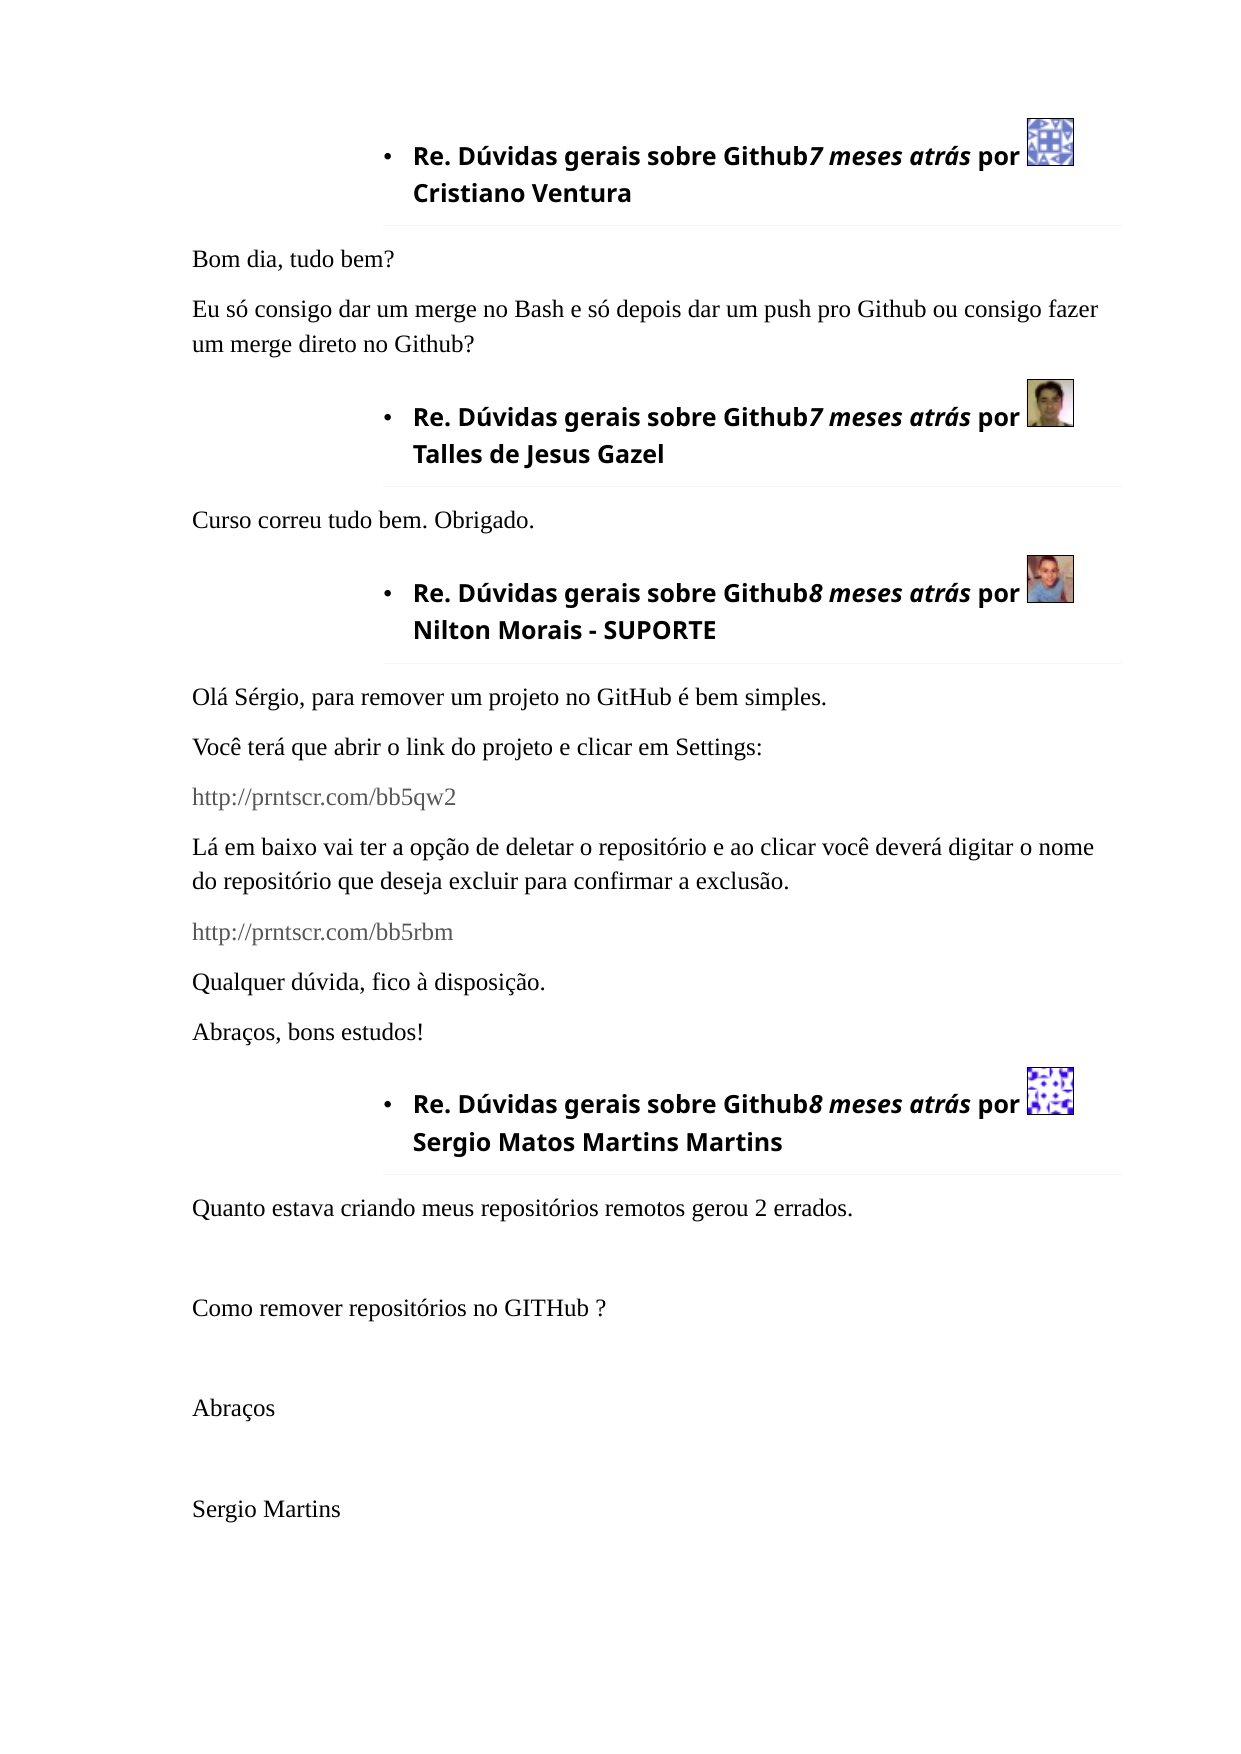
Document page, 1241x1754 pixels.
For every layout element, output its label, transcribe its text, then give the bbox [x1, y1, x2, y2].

picture [1028, 380, 1073, 426]
list Eu só consigo dar um merge no Bash e só depois dar um push pro Github ou consigo fazer um merge direto no Github? [162, 294, 1122, 358]
picture [1028, 1068, 1073, 1114]
list http://prntscr.com/bb5qw2 [162, 782, 1122, 811]
picture [1028, 119, 1073, 165]
list Curso correu tudo bem. Obrigado. [162, 505, 1122, 534]
subtitle Re. Dúvidas gerais sobre Github8 meses atrás por Sergio Matos Martins Martins [383, 1067, 1122, 1174]
list Abraços [162, 1393, 1122, 1422]
list Você terá que abrir o link do projeto e clicar em Settings: [162, 732, 1122, 761]
picture [1028, 556, 1073, 602]
list http://prntscr.com/bb5rbm [162, 917, 1122, 945]
list Lá em baixo vai ter a opção de deletar o repositório e ao clicar você deverá digitar o nome do repositório que deseja excluir para confirmar a exclusão. [162, 832, 1122, 895]
list Sergio Martins [162, 1494, 1122, 1522]
list Abraços, bons estudos! [162, 1017, 1122, 1046]
subtitle Re. Dúvidas gerais sobre Github7 meses atrás por Talles de Jesus Gazel [383, 379, 1122, 486]
list Quanto estava criando meus repositórios remotos gerou 2 errados. [162, 1193, 1122, 1222]
list Olá Sérgio, para remover um projeto no GitHub é bem simples. [162, 682, 1122, 710]
subtitle Re. Dúvidas gerais sobre Github8 meses atrás por Nilton Morais - SUPORTE [383, 555, 1122, 663]
list Bom dia, tudo bem? [162, 244, 1122, 273]
list Como remover repositórios no GITHub ? [162, 1293, 1122, 1322]
list Qualquer dúvida, fico à disposição. [162, 967, 1122, 995]
subtitle Re. Dúvidas gerais sobre Github7 meses atrás por Cristiano Ventura [383, 118, 1122, 225]
